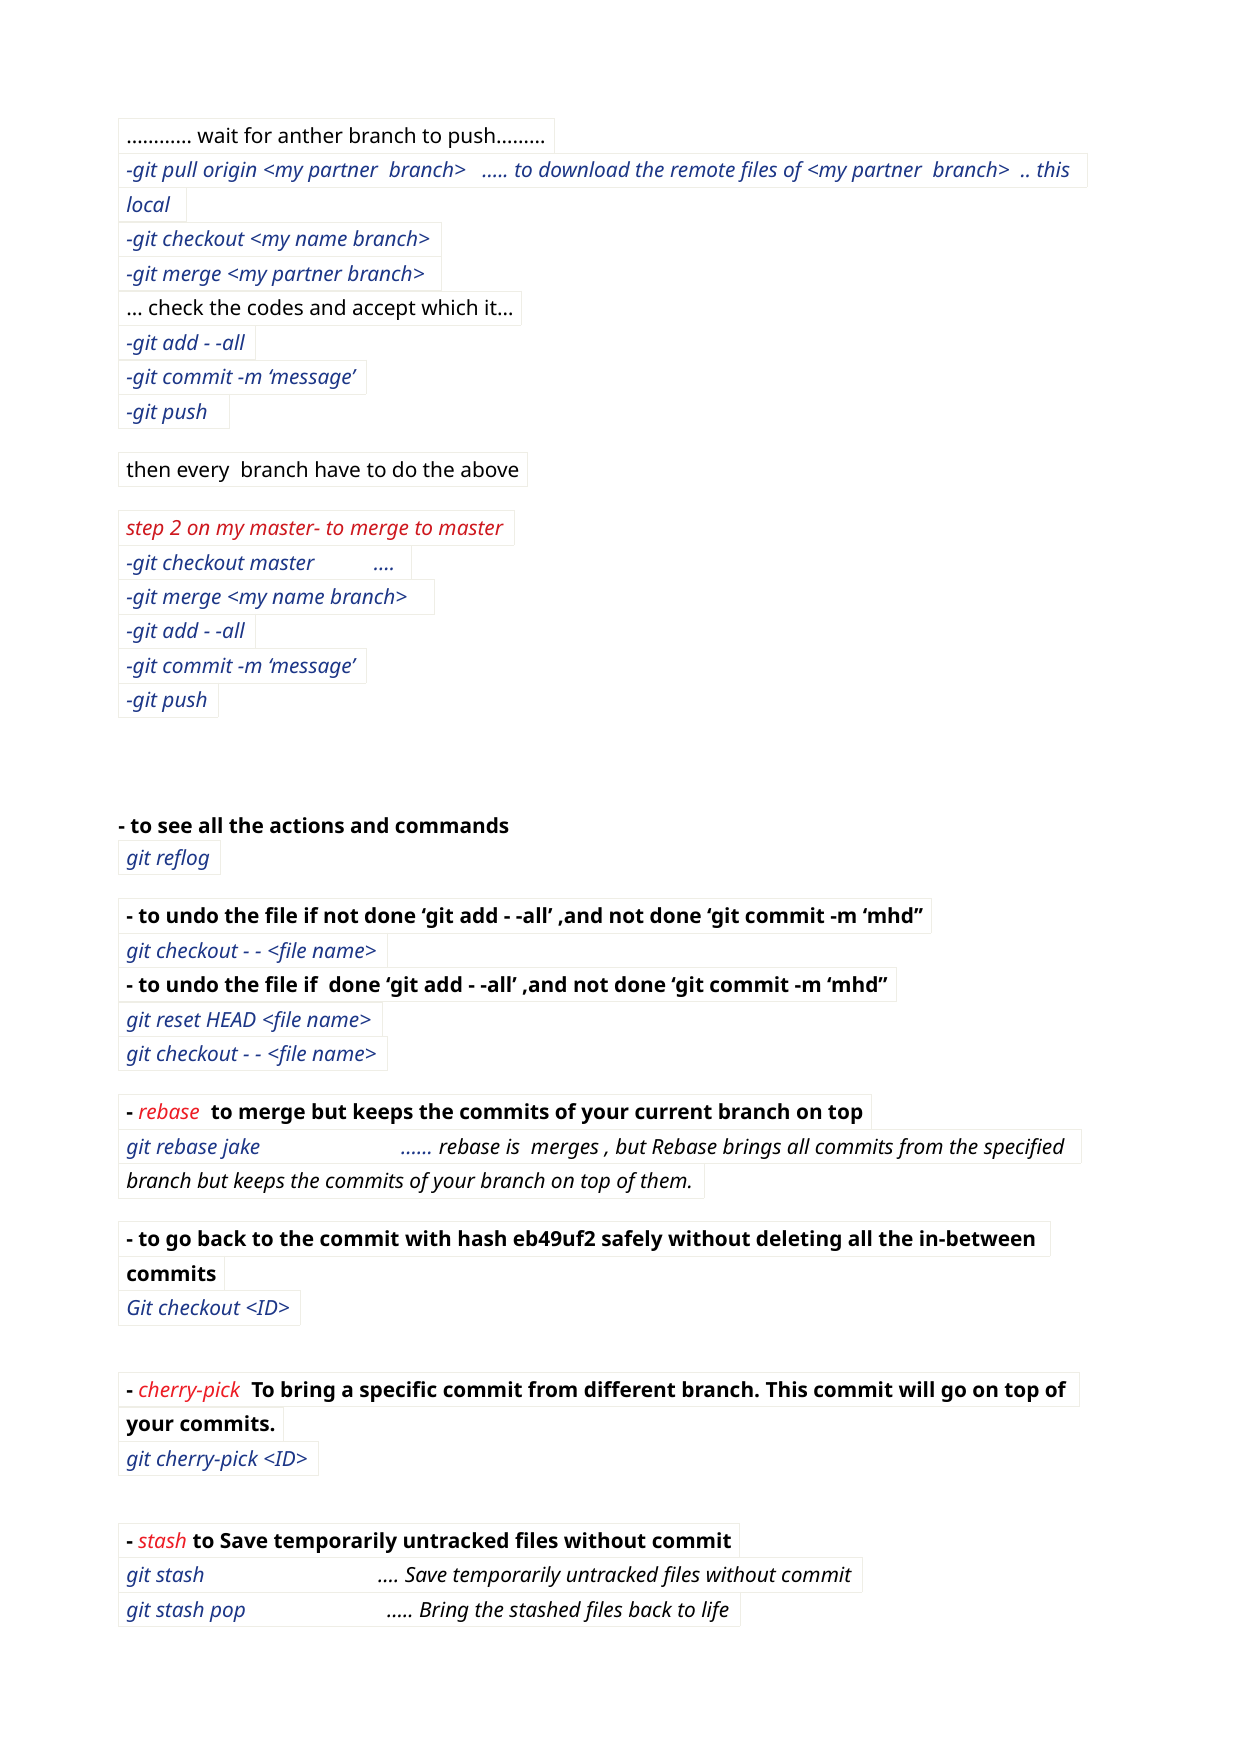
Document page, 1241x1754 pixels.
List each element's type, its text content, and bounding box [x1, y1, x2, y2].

text - to undo the file if not done ‘git add - -all’ ,and not done ‘git commit -m ‘mhd’’ [119, 899, 931, 933]
text [256, 614, 1122, 648]
text -git push [119, 684, 218, 717]
text [435, 579, 1122, 614]
text [442, 256, 1122, 291]
text - to go back to the commit with hash eb49uf2 safely without deleting all the in-between commits [225, 1221, 1122, 1290]
text [367, 648, 1122, 683]
text - to undo the file if done ‘git add - -all’ ,and not done ‘git commit -m ‘mhd’’ [119, 968, 896, 1001]
text [741, 1592, 1122, 1626]
text [863, 1557, 1122, 1592]
text Git checkout <ID> [119, 1291, 300, 1325]
text git rebase jake …... rebase is merges , but Rebase brings all commits from the specified branch but keeps the commits of your branch on top of them. [119, 1164, 704, 1198]
text [932, 898, 1122, 933]
text - cherry-pick To bring a specific commit from different branch. This commit will go on top of your commits. [119, 1408, 283, 1441]
text step 2 on my master- to merge to master [119, 511, 514, 545]
text -git pull origin <my partner branch> ….. to download the remote files of <my partner branch> .. this local [187, 153, 1122, 222]
text [221, 840, 1122, 874]
text [412, 545, 1122, 579]
text git checkout - - <file name> [119, 934, 387, 967]
text [388, 933, 1122, 967]
text [383, 1002, 1122, 1036]
text [388, 1036, 1122, 1071]
text ………… wait for anther branch to push……… [119, 119, 554, 153]
text git stash pop ….. Bring the stashed files back to life [119, 1593, 740, 1626]
text -git add - -all [119, 615, 255, 648]
text -git pull origin <my partner branch> ….. to download the remote files of <my partner branch> .. this local [119, 188, 186, 221]
text - to go back to the commit with hash eb49uf2 safely without deleting all the in-between commits [119, 1222, 1050, 1256]
text -git push [119, 395, 229, 428]
text [555, 118, 1122, 153]
text [515, 510, 1122, 545]
text -git checkout <my name branch> [119, 223, 441, 256]
text [740, 1523, 1122, 1557]
text git rebase jake …... rebase is merges , but Rebase brings all commits from the specified branch but keeps the commits of your branch on top of them. [119, 1130, 1081, 1163]
text git cherry-pick <ID> [119, 1442, 318, 1475]
text git checkout - - <file name> [119, 1037, 387, 1070]
text git stash …. Save temporarily untracked files without commit [119, 1558, 862, 1592]
text [522, 291, 1122, 325]
text [219, 683, 1122, 717]
text -git commit -m ‘message’ [119, 361, 366, 394]
text - stash to Save temporarily untracked files without commit [119, 1524, 739, 1557]
text git reset HEAD <file name> [119, 1003, 382, 1036]
text [256, 325, 1122, 359]
text then every branch have to do the above [119, 453, 527, 486]
text git reflog [119, 841, 220, 874]
text -git commit -m ‘message’ [119, 649, 366, 683]
text git rebase jake …... rebase is merges , but Rebase brings all commits from the specified branch but keeps the commits of your branch on top of them. [705, 1129, 1122, 1198]
text [301, 1290, 1122, 1325]
text -git checkout master …. [119, 546, 411, 579]
text -git pull origin <my partner branch> ….. to download the remote files of <my partner branch> .. this local [119, 154, 1087, 187]
text [872, 1094, 1122, 1129]
text - to see all the actions and commands [118, 812, 1122, 840]
text - rebase to merge but keeps the commits of your current branch on top [119, 1095, 871, 1129]
text - cherry-pick To bring a specific commit from different branch. This commit will go on top of your commits. [119, 1373, 1079, 1406]
text [442, 222, 1122, 256]
text [367, 359, 1122, 394]
text -git merge <my partner branch> [119, 257, 441, 290]
text … check the codes and accept which it… [119, 292, 521, 325]
text [528, 452, 1122, 487]
text [230, 394, 1122, 428]
text -git merge <my name branch> [119, 580, 434, 614]
text -git add - -all [119, 326, 255, 359]
text [319, 1441, 1122, 1476]
text - to go back to the commit with hash eb49uf2 safely without deleting all the in-between commits [119, 1257, 224, 1290]
text [897, 967, 1122, 1002]
text - cherry-pick To bring a specific commit from different branch. This commit will go on top of your commits. [284, 1372, 1122, 1441]
